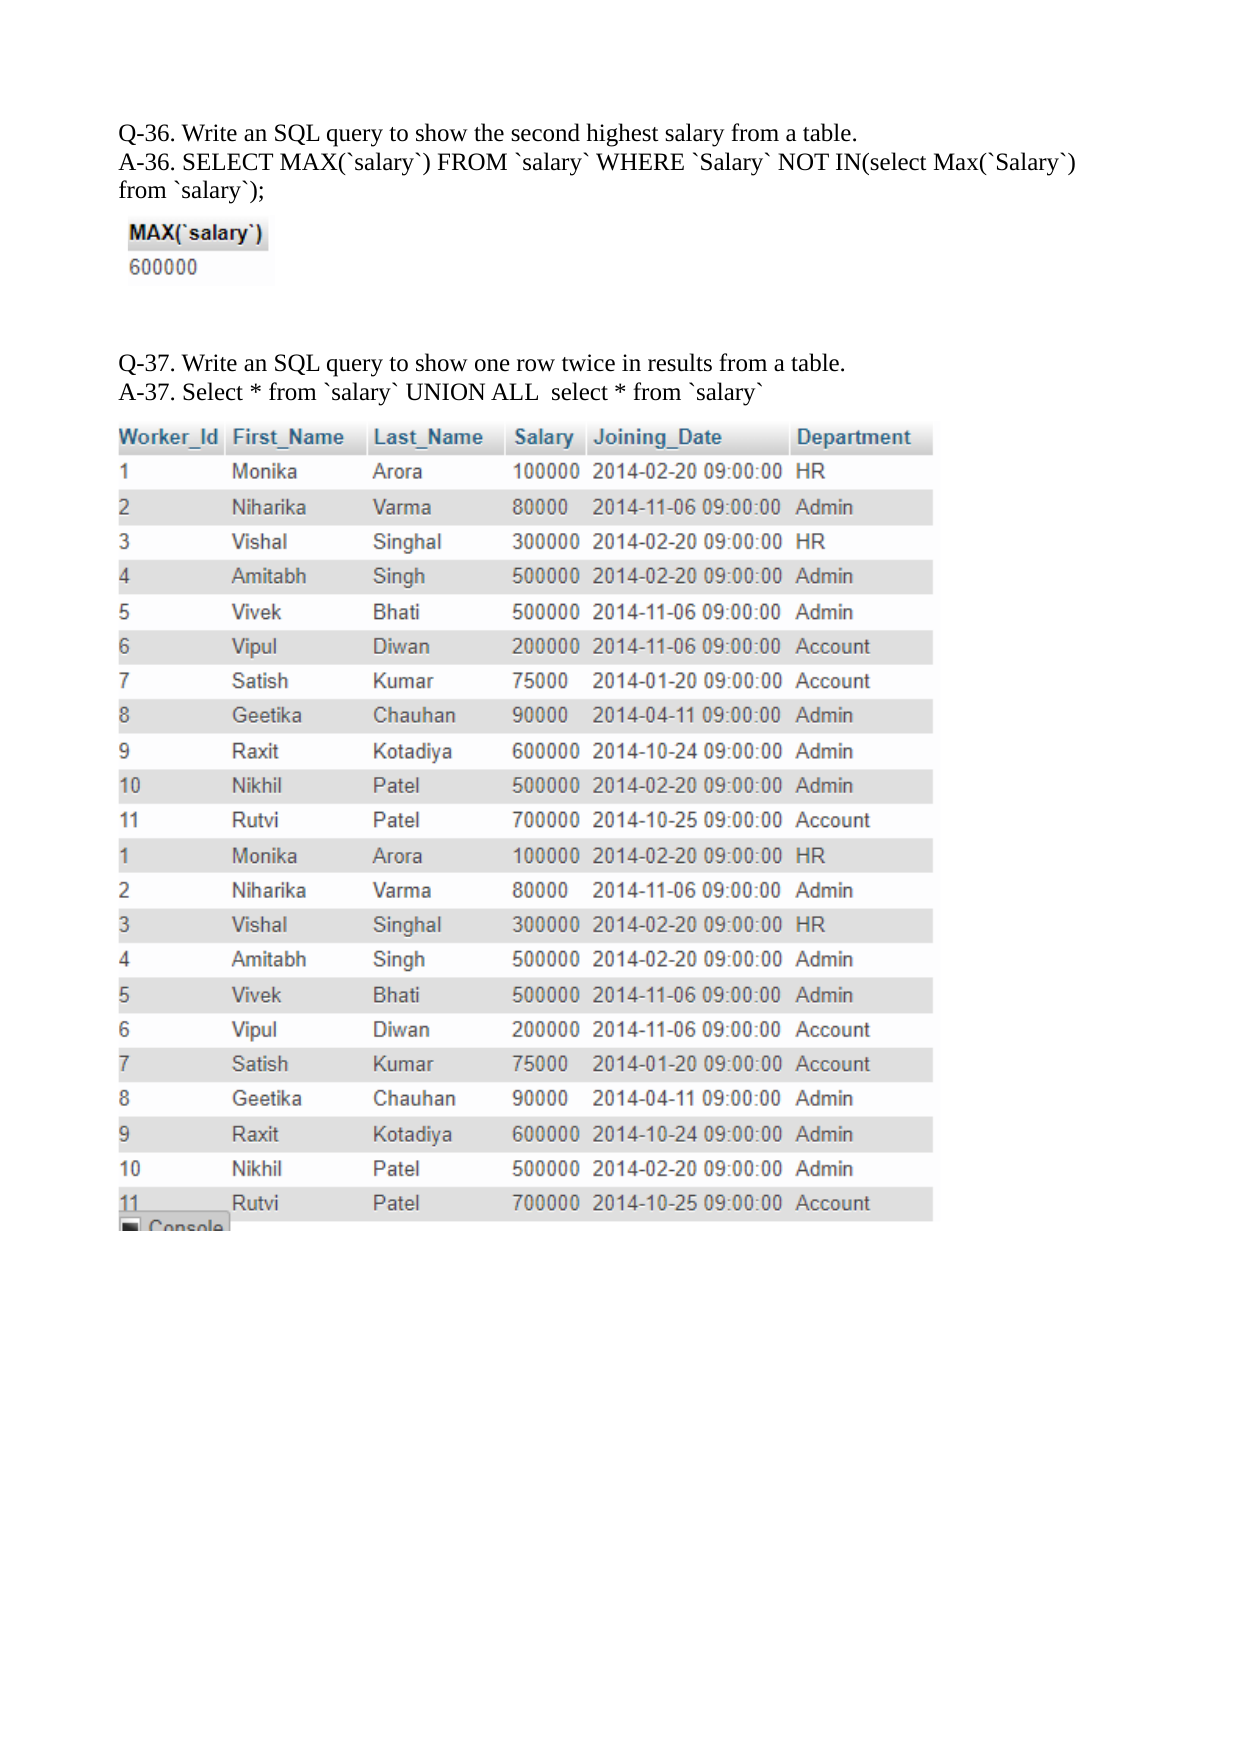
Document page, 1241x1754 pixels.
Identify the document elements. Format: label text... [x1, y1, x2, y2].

picture [127, 215, 275, 289]
text A-36. SELECT MAX(`salary`) FROM `salary` WHERE `Salary` NOT IN(select Max(`Salary`) from `salary`); [118, 147, 1122, 204]
text Q-37. Write an SQL query to show one row twice in results from a table. [118, 348, 1122, 377]
text A-37. Select * from `salary` UNION ALL select * from `salary` [118, 377, 1122, 406]
text Q-36. Write an SQL query to show the second highest salary from a table. [118, 118, 1122, 147]
picture [118, 421, 941, 1231]
